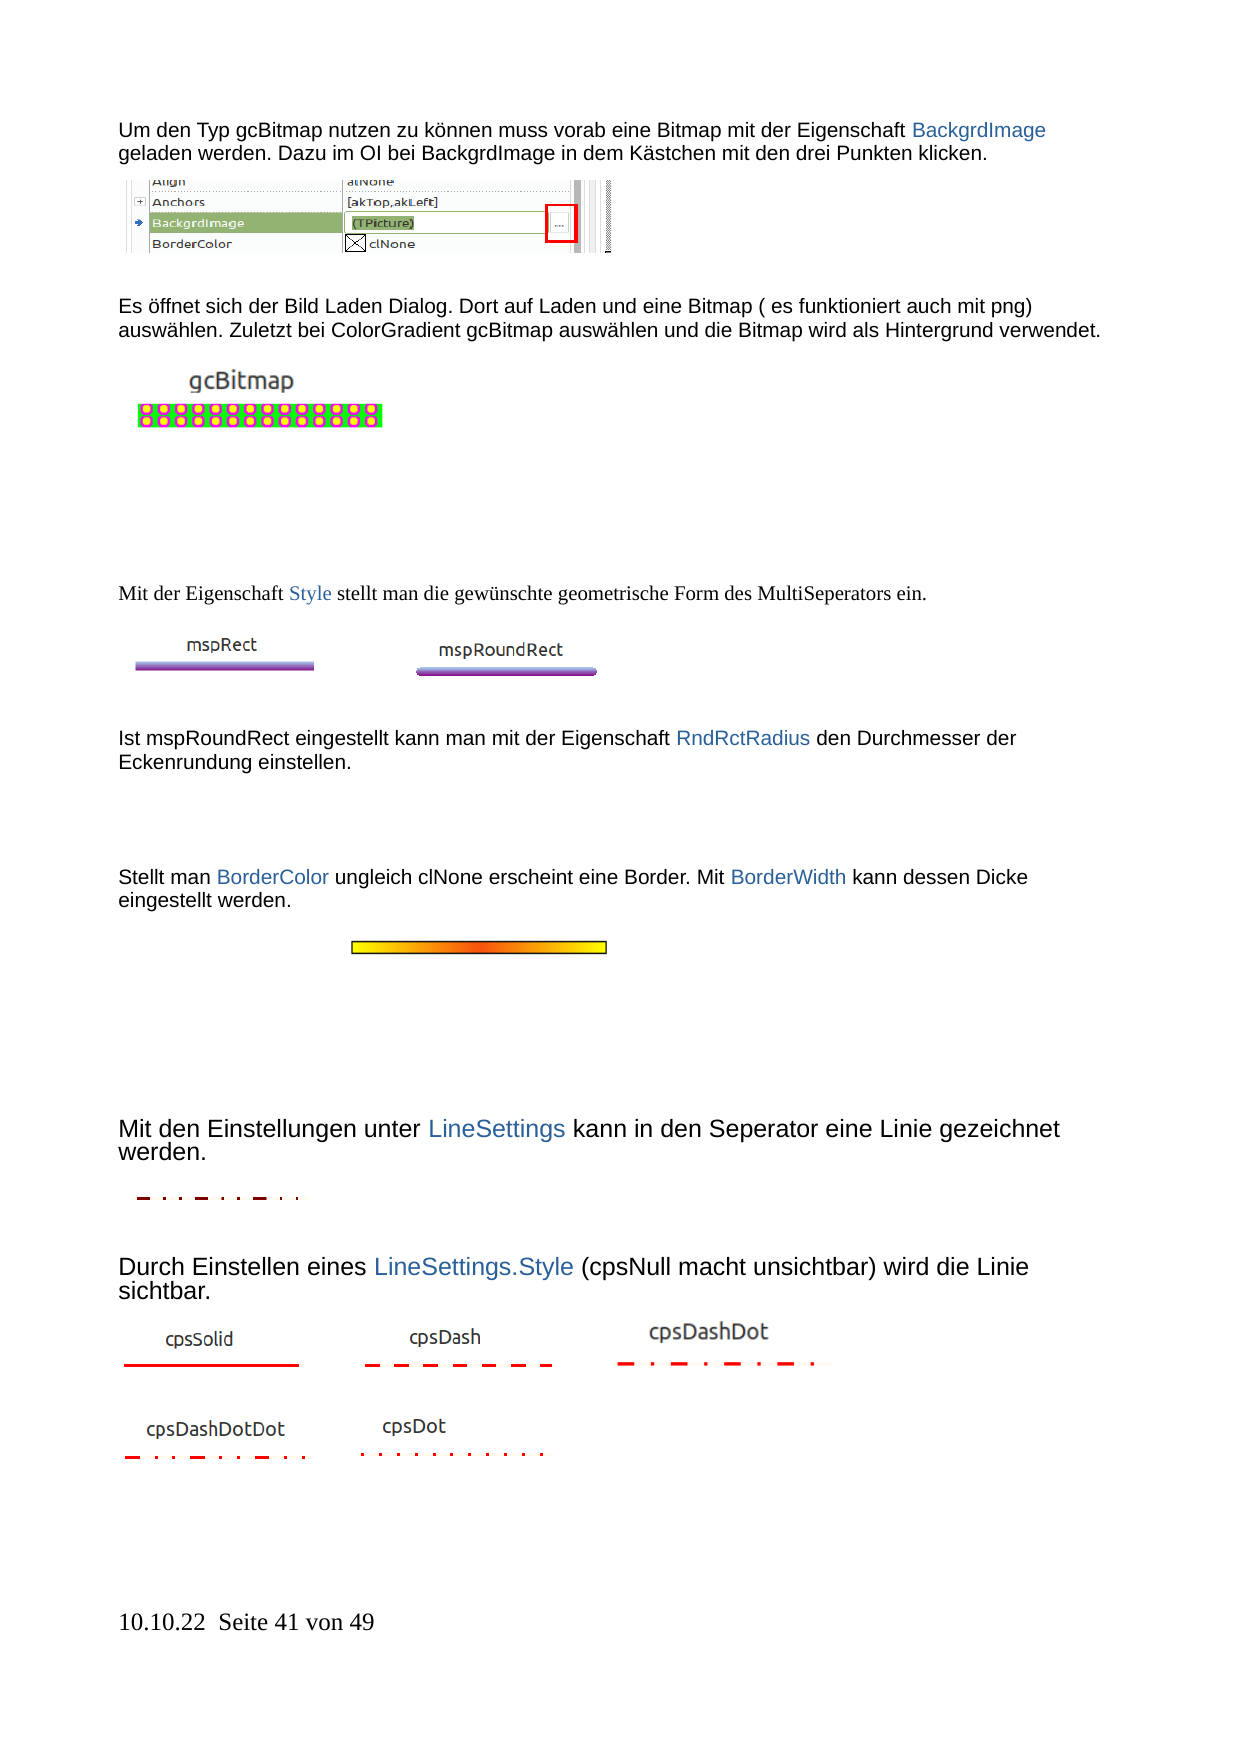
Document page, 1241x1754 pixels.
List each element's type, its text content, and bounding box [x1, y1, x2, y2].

picture [122, 362, 391, 441]
text Stellt man BorderColor ungleich clNone erscheint eine Border. Mit BorderWidth kann dessen Dicke eingestellt werden. [118, 865, 1122, 913]
picture [402, 635, 607, 689]
text Durch Einstellen eines LineSettings.Style (cpsNull macht unsichtbar) wird die Linie sichtbar. [118, 1257, 1122, 1304]
text Es öffnet sich der Bild Laden Dialog. Dort auf Laden und eine Bitmap ( es funktioniert auch mit png) auswählen. Zuletzt bei ColorGradient gcBitmap auswählen und die Bitmap wird als Hintergrund verwendet. [118, 295, 1122, 342]
picture [343, 1412, 554, 1464]
text Mit der Eigenschaft Style stellt man die gewünschte geometrische Form des MultiSeperators ein. [118, 586, 1122, 604]
picture [340, 928, 621, 966]
picture [125, 1186, 311, 1209]
picture [111, 1321, 308, 1376]
picture [345, 1321, 563, 1378]
picture [601, 1320, 834, 1377]
picture [121, 180, 612, 253]
text Um den Typ gcBitmap nutzen zu können muss vorab eine Bitmap mit der Eigenschaft BackgrdImage geladen werden. Dazu im OI bei BackgrdImage in dem Kästchen mit den drei Punkten klicken. [118, 118, 1122, 165]
text Mit den Einstellungen unter LineSettings kann in den Seperator eine Linie gezeichnet werden. [118, 1118, 1122, 1166]
picture [119, 626, 329, 689]
text Ist mspRoundRect eingestellt kann man mit der Eigenschaft RndRctRadius den Durchmesser der Eckenrundung einstellen. [118, 727, 1122, 774]
picture [110, 1413, 314, 1467]
